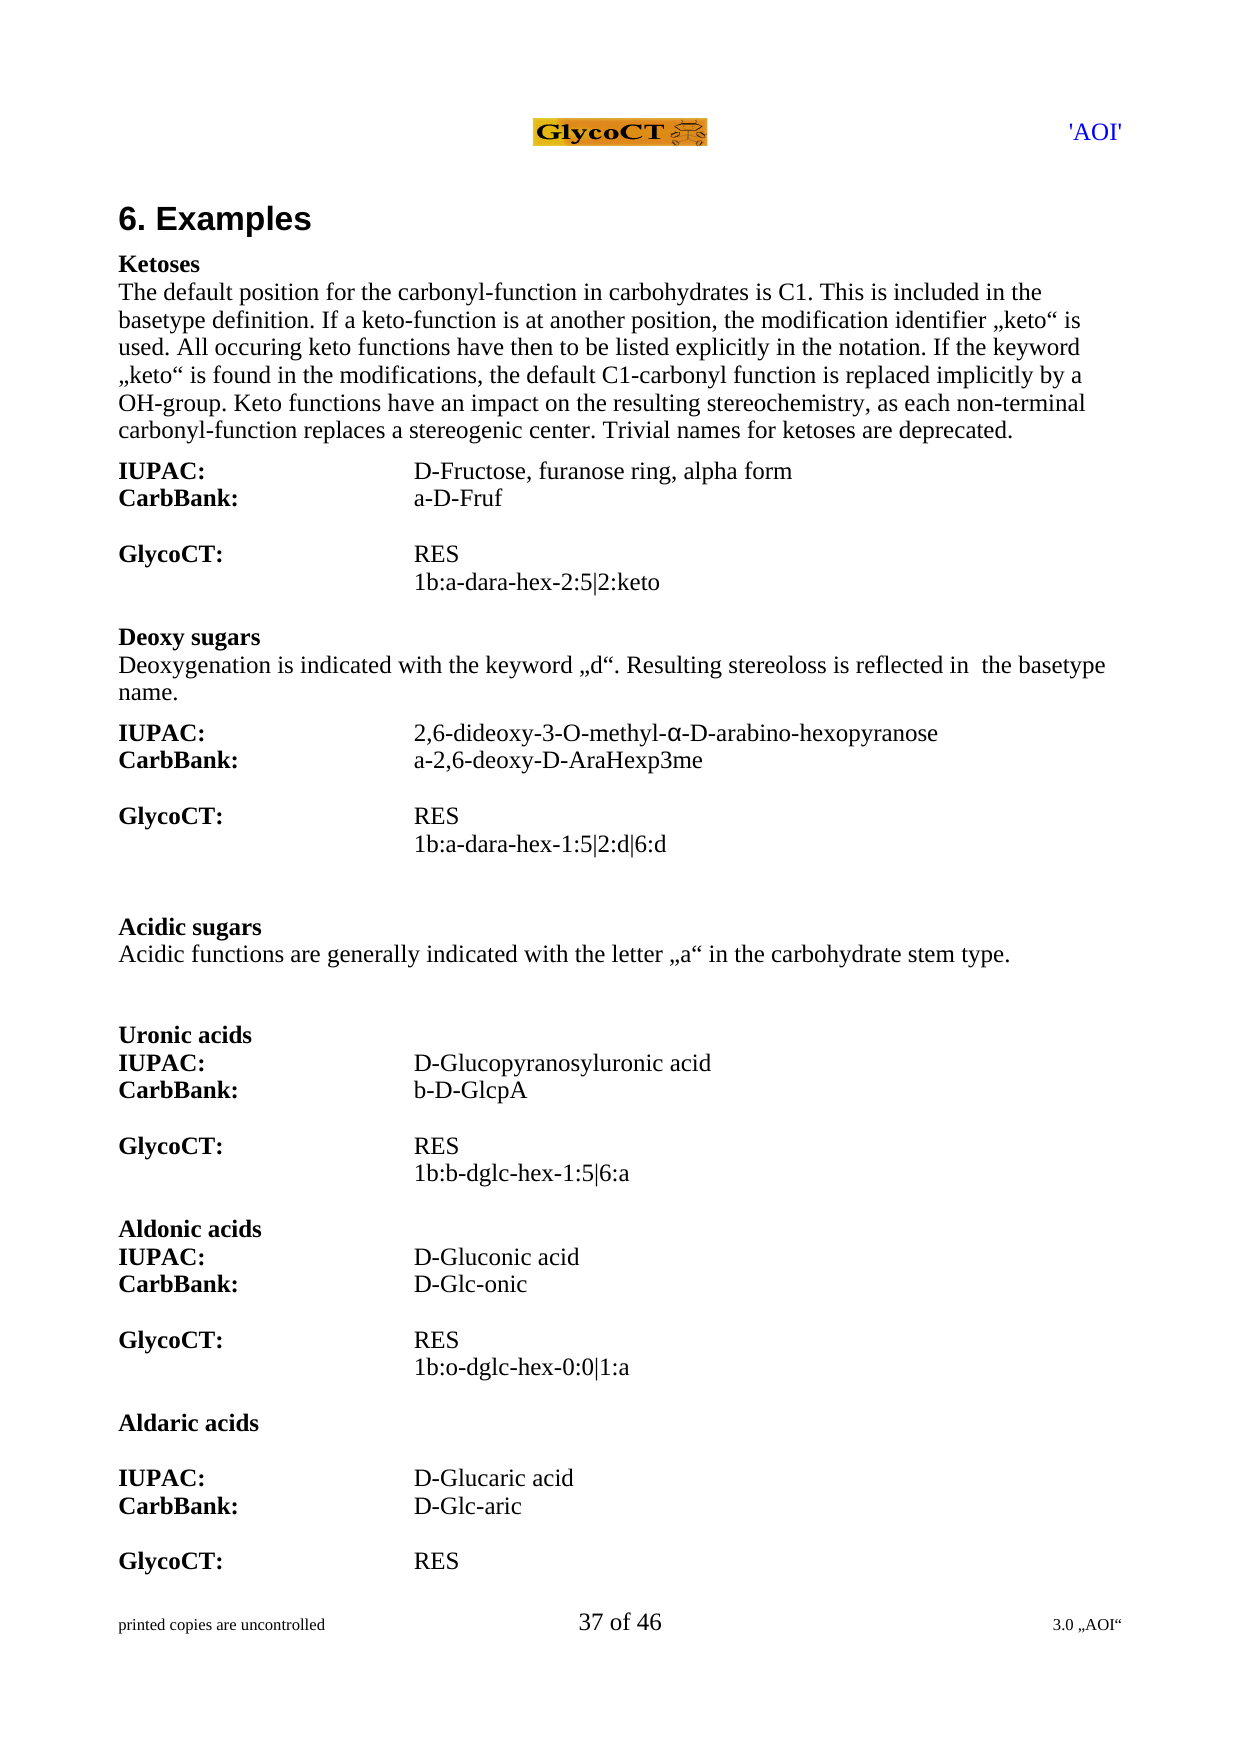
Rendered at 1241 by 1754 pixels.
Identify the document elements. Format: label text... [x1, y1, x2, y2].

subtitle 6. Examples [118, 200, 1122, 238]
text 1b:a-dara-hex-2:5|2:keto [118, 568, 1122, 595]
text Ketoses [118, 250, 1122, 278]
picture [532, 118, 708, 146]
text Deoxy sugars [118, 623, 1122, 651]
text IUPAC: D-Fructose, furanose ring, alpha form [118, 457, 1122, 484]
text 1b:o-dglc-hex-0:0|1:a [118, 1353, 1122, 1381]
text GlycoCT: RES [118, 802, 1122, 830]
text Aldaric acids [118, 1409, 1122, 1437]
text Acidic sugars [118, 913, 1122, 941]
text Acidic functions are generally indicated with the letter „a“ in the carbohydrate stem type. [118, 941, 1122, 968]
text The default position for the carbonyl-function in carbohydrates is C1. This is included in the basetype definition. If a keto-function is at another position, the modification identifier „keto“ is used. All occuring keto functions have then to be listed explicitly in the notation. If the keyword „keto“ is found in the modifications, the default C1-carbonyl function is replaced implicitly by a OH-group. Keto functions have an impact on the resulting stereochemistry, as each non-terminal carbonyl-function replaces a stereogenic center. Trivial names for ketoses are deprecated. [118, 278, 1122, 444]
text 1b:b-dglc-hex-1:5|6:a [118, 1159, 1122, 1187]
text GlycoCT: RES [118, 1547, 1122, 1575]
text IUPAC: 2,6-dideoxy-3-O-methyl-α-D-arabino-hexopyranose [118, 719, 1122, 747]
text CarbBank: a-2,6-deoxy-D-AraHexp3me [118, 747, 1122, 774]
text CarbBank: D-Glc-aric [118, 1492, 1122, 1520]
text 1b:a-dara-hex-1:5|2:d|6:d [118, 830, 1122, 857]
text CarbBank: a-D-Fruf [118, 484, 1122, 512]
text CarbBank: D-Glc-onic [118, 1270, 1122, 1298]
text GlycoCT: RES [118, 1326, 1122, 1353]
text GlycoCT: RES [118, 1132, 1122, 1159]
text Uronic acids [118, 1021, 1122, 1049]
text CarbBank: b-D-GlcpA [118, 1076, 1122, 1104]
text IUPAC: D-Glucopyranosyluronic acid [118, 1049, 1122, 1076]
text Aldonic acids [118, 1215, 1122, 1243]
text IUPAC: D-Glucaric acid [118, 1464, 1122, 1492]
text Deoxygenation is indicated with the keyword „d“. Resulting stereoloss is reflected in the basetype name. [118, 651, 1122, 706]
text IUPAC: D-Gluconic acid [118, 1243, 1122, 1270]
text GlycoCT: RES [118, 540, 1122, 568]
